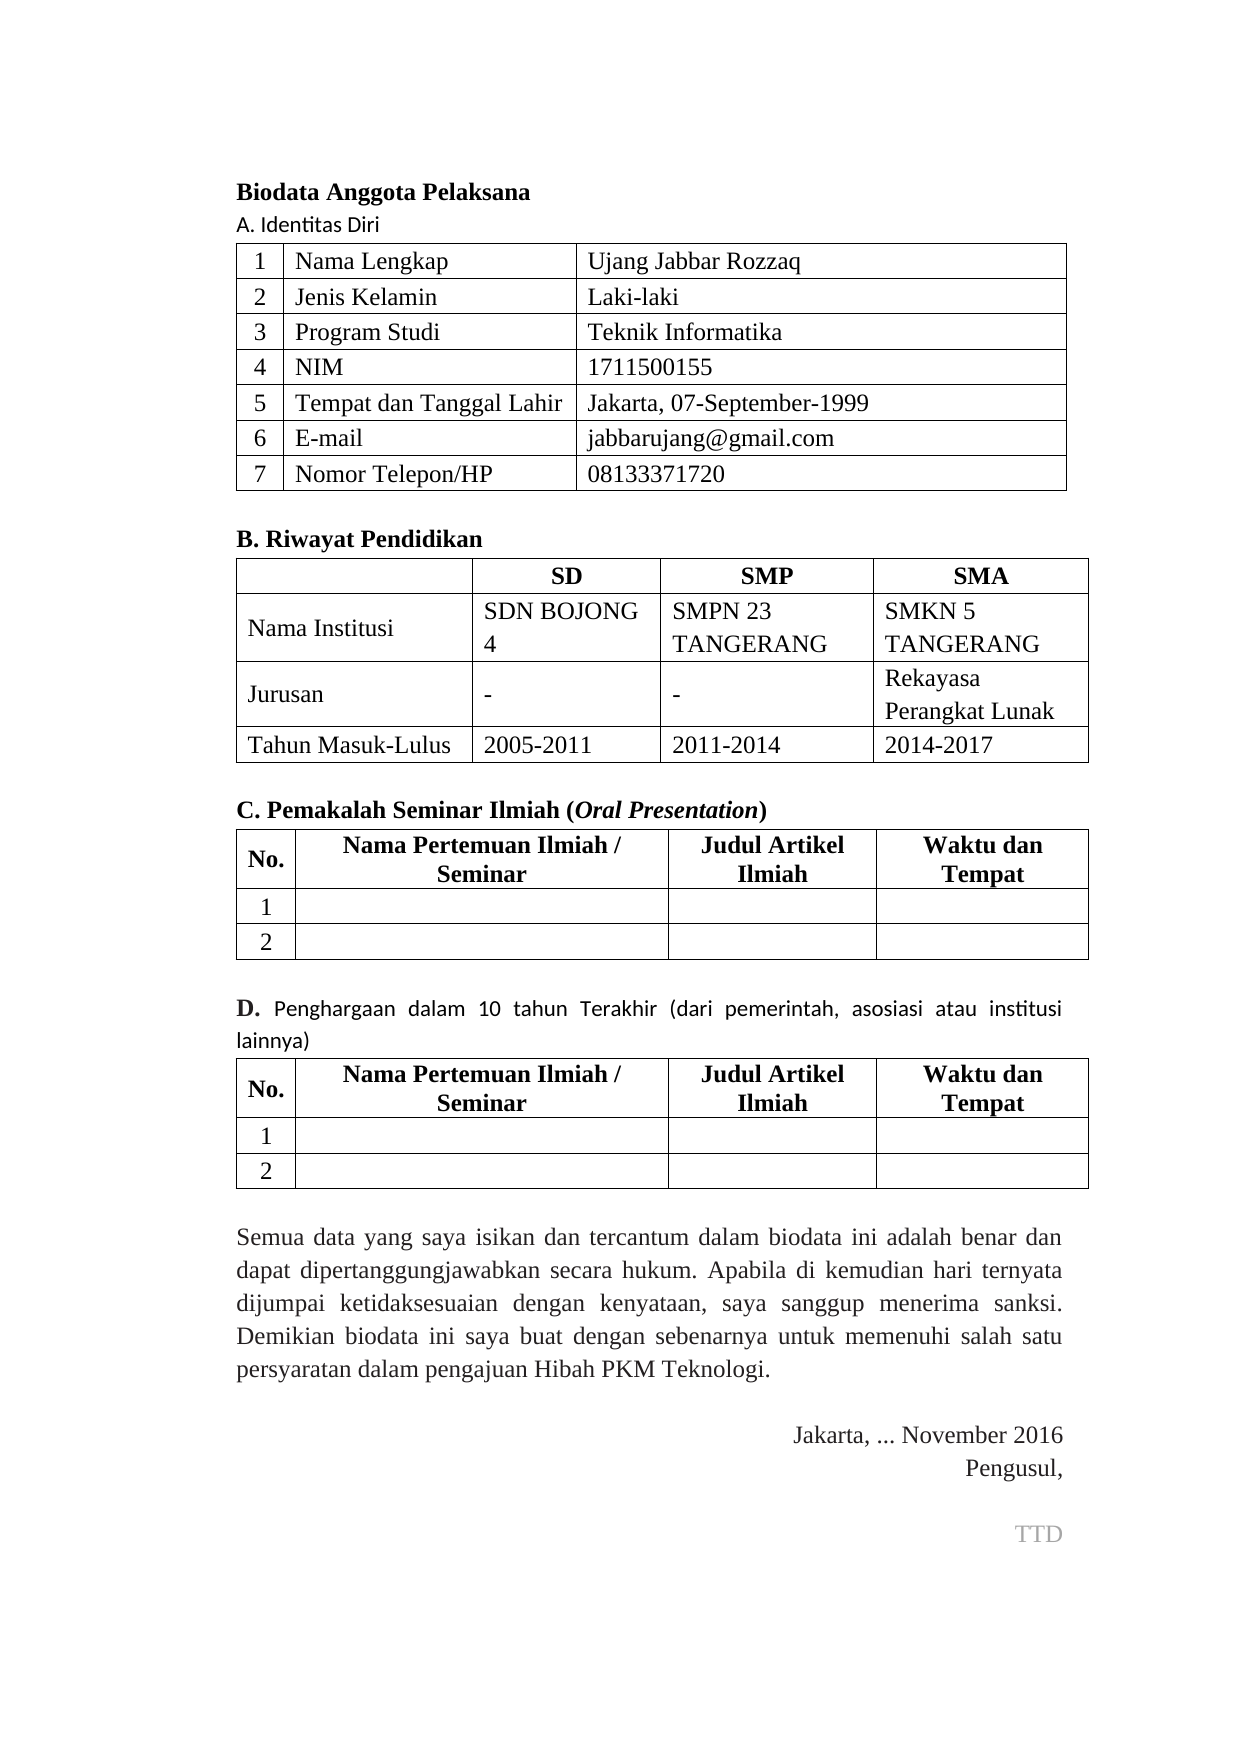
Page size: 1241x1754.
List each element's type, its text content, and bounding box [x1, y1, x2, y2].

table_cell [296, 1154, 668, 1188]
table_cell - [661, 662, 873, 726]
table_cell [877, 1118, 1088, 1152]
table_cell SMPN 23 TANGERANG [661, 594, 873, 661]
table_cell [669, 889, 876, 923]
table_header Judul Artikel Ilmiah [669, 1059, 876, 1117]
table_cell [296, 924, 668, 958]
list D. Penghargaan dalam 10 tahun Terakhir (dari pemerintah, asosiasi atau institusi lainnya) [236, 993, 1063, 1054]
table_cell NIM [284, 350, 576, 384]
table_cell 5 [237, 385, 283, 419]
table_cell 4 [237, 350, 283, 384]
table_cell [877, 924, 1088, 958]
table_cell 1 [237, 889, 295, 923]
table_cell Rekayasa Perangkat Lunak [874, 662, 1088, 726]
table_cell Jakarta, 07-September-1999 [577, 385, 1066, 419]
list C. Pemakalah Seminar Ilmiah (Oral Presentation) [236, 796, 1063, 824]
table_cell E-mail [284, 421, 576, 455]
table_cell - [473, 662, 660, 726]
table_cell Tahun Masuk-Lulus [237, 727, 472, 762]
table_header Nama Lengkap [284, 244, 576, 278]
table_header No. [237, 830, 295, 888]
table_cell 6 [237, 421, 283, 455]
table_cell Teknik Informatika [577, 314, 1066, 349]
table_header Nama Pertemuan Ilmiah / Seminar [296, 830, 668, 888]
table_cell Tempat dan Tanggal Lahir [284, 385, 576, 419]
list B. Riwayat Pendidikan [236, 524, 1063, 553]
table_cell 2011-2014 [661, 727, 873, 762]
list Biodata Anggota Pelaksana [236, 177, 1063, 206]
table_header SD [473, 559, 660, 593]
table_header No. [237, 1059, 295, 1117]
table_cell [296, 1118, 668, 1152]
table_cell jabbarujang@gmail.com [577, 421, 1066, 455]
table_cell 2005-2011 [473, 727, 660, 762]
table_header Judul Artikel Ilmiah [669, 830, 876, 888]
table_cell SDN BOJONG 4 [473, 594, 660, 661]
table_header Waktu dan Tempat [877, 830, 1088, 888]
table_cell Nama Institusi [237, 594, 472, 661]
table_cell [669, 1118, 876, 1152]
table_cell Jurusan [237, 662, 472, 726]
table_header [237, 559, 472, 593]
table_cell 1 [237, 1118, 295, 1152]
table_cell 2 [237, 279, 283, 313]
table_cell [669, 924, 876, 958]
table_cell 2 [237, 1154, 295, 1188]
table_header SMP [661, 559, 873, 593]
table_header Waktu dan Tempat [877, 1059, 1088, 1117]
table_cell [877, 1154, 1088, 1188]
table_cell Laki-laki [577, 279, 1066, 313]
table_cell [296, 889, 668, 923]
table_cell 08133371720 [577, 456, 1066, 490]
table_cell Program Studi [284, 314, 576, 349]
table_cell 1711500155 [577, 350, 1066, 384]
table_cell 7 [237, 456, 283, 490]
table_cell 3 [237, 314, 283, 349]
text Semua data yang saya isikan dan tercantum dalam biodata ini adalah benar dan dapat dipertanggungjawabkan secara hukum. Apabila di kemudian hari ternyata dijumpai ketidaksesuaian dengan kenyataan, saya sanggup menerima sanksi. Demikian biodata ini saya buat dengan sebenarnya untuk memenuhi salah satu persyaratan dalam pengajuan Hibah PKM Teknologi. [236, 1222, 1063, 1383]
table_cell [669, 1154, 876, 1188]
table_cell Nomor Telepon/HP [284, 456, 576, 490]
list A. Identitas Diri [236, 210, 1063, 238]
text Pengusul, [236, 1453, 1063, 1482]
table_cell [877, 889, 1088, 923]
table_header Ujang Jabbar Rozzaq [577, 244, 1066, 278]
table_cell 2014-2017 [874, 727, 1088, 762]
table_cell SMKN 5 TANGERANG [874, 594, 1088, 661]
table_cell Jenis Kelamin [284, 279, 576, 313]
table_header Nama Pertemuan Ilmiah / Seminar [296, 1059, 668, 1117]
table_cell 2 [237, 924, 295, 958]
table_header 1 [237, 244, 283, 278]
table_header SMA [874, 559, 1088, 593]
text Jakarta, ... November 2016 [236, 1420, 1063, 1449]
text TTD [236, 1519, 1063, 1548]
